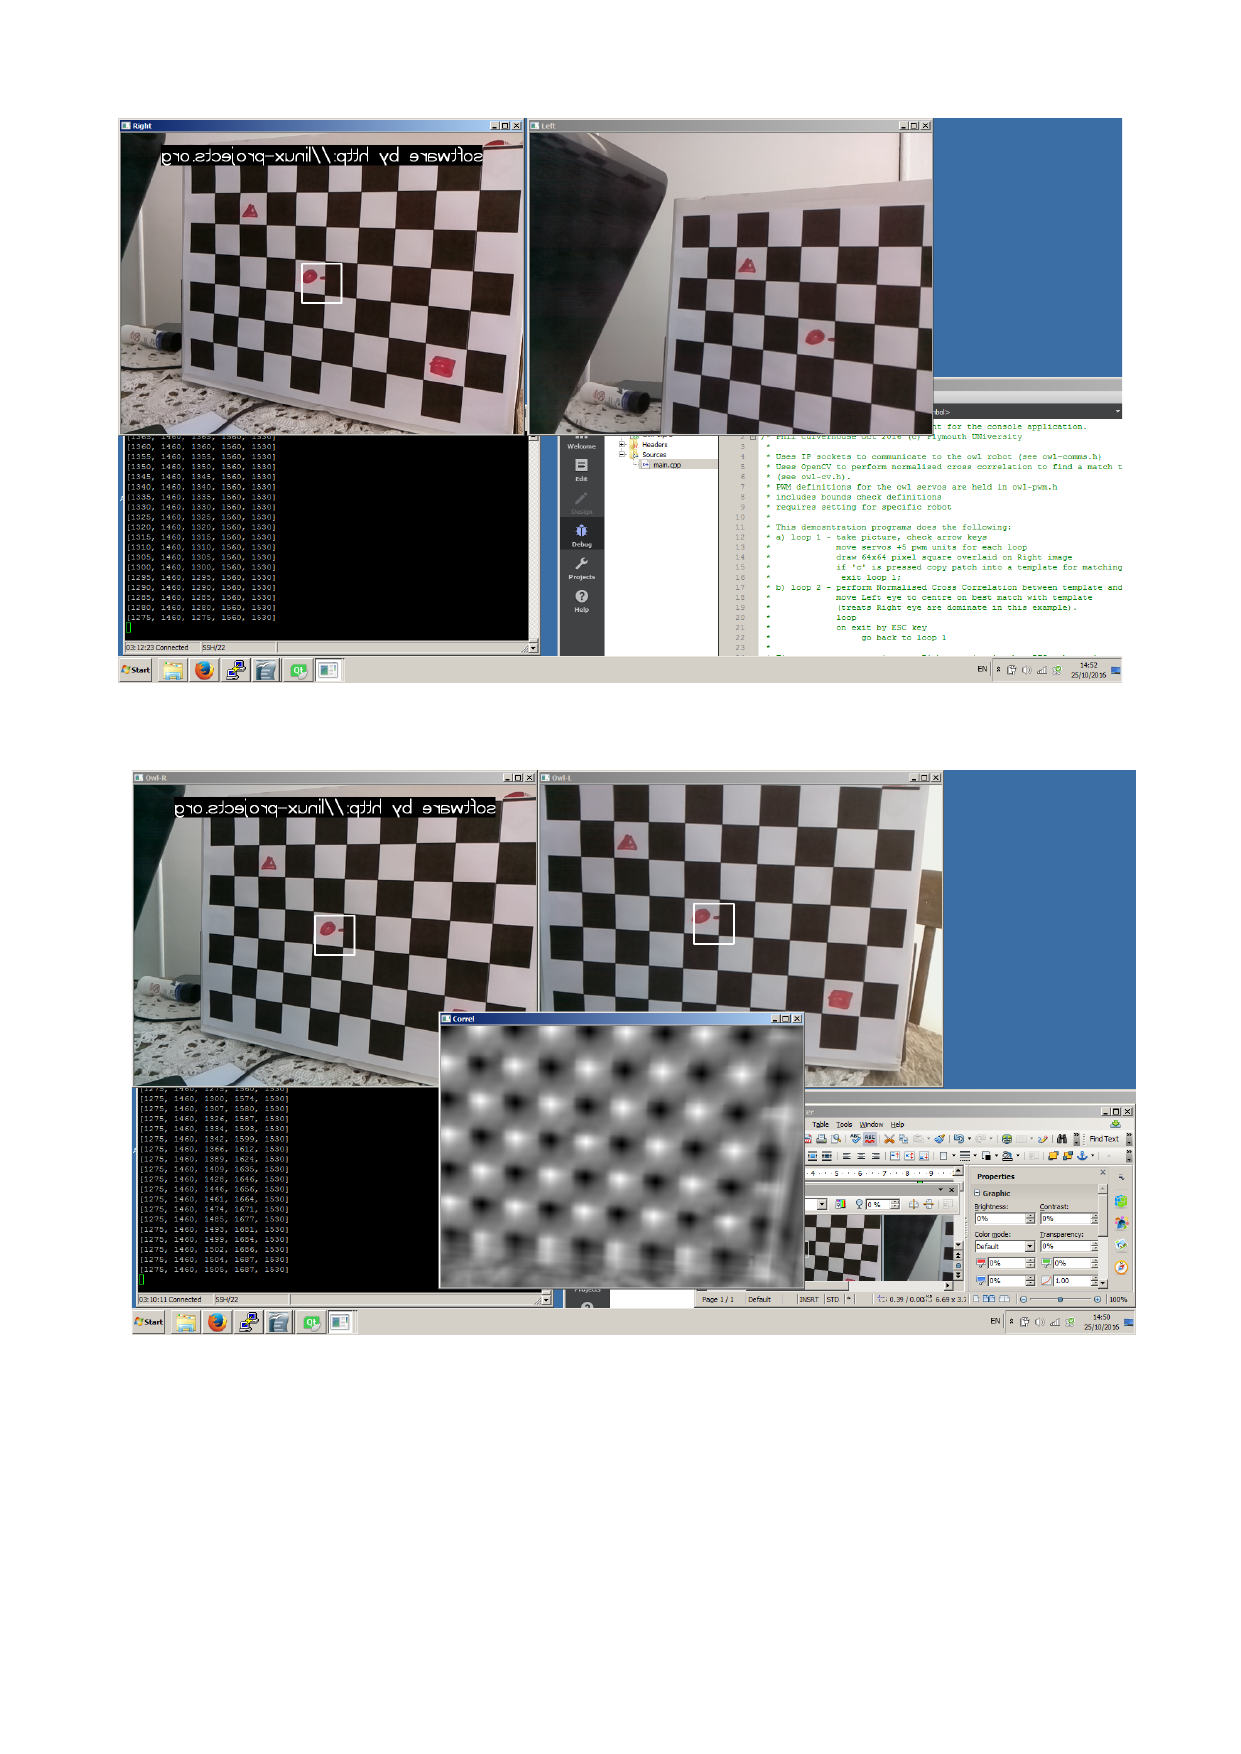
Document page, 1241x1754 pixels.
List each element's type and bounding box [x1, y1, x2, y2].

picture [131, 770, 1136, 1335]
picture [118, 118, 1123, 683]
